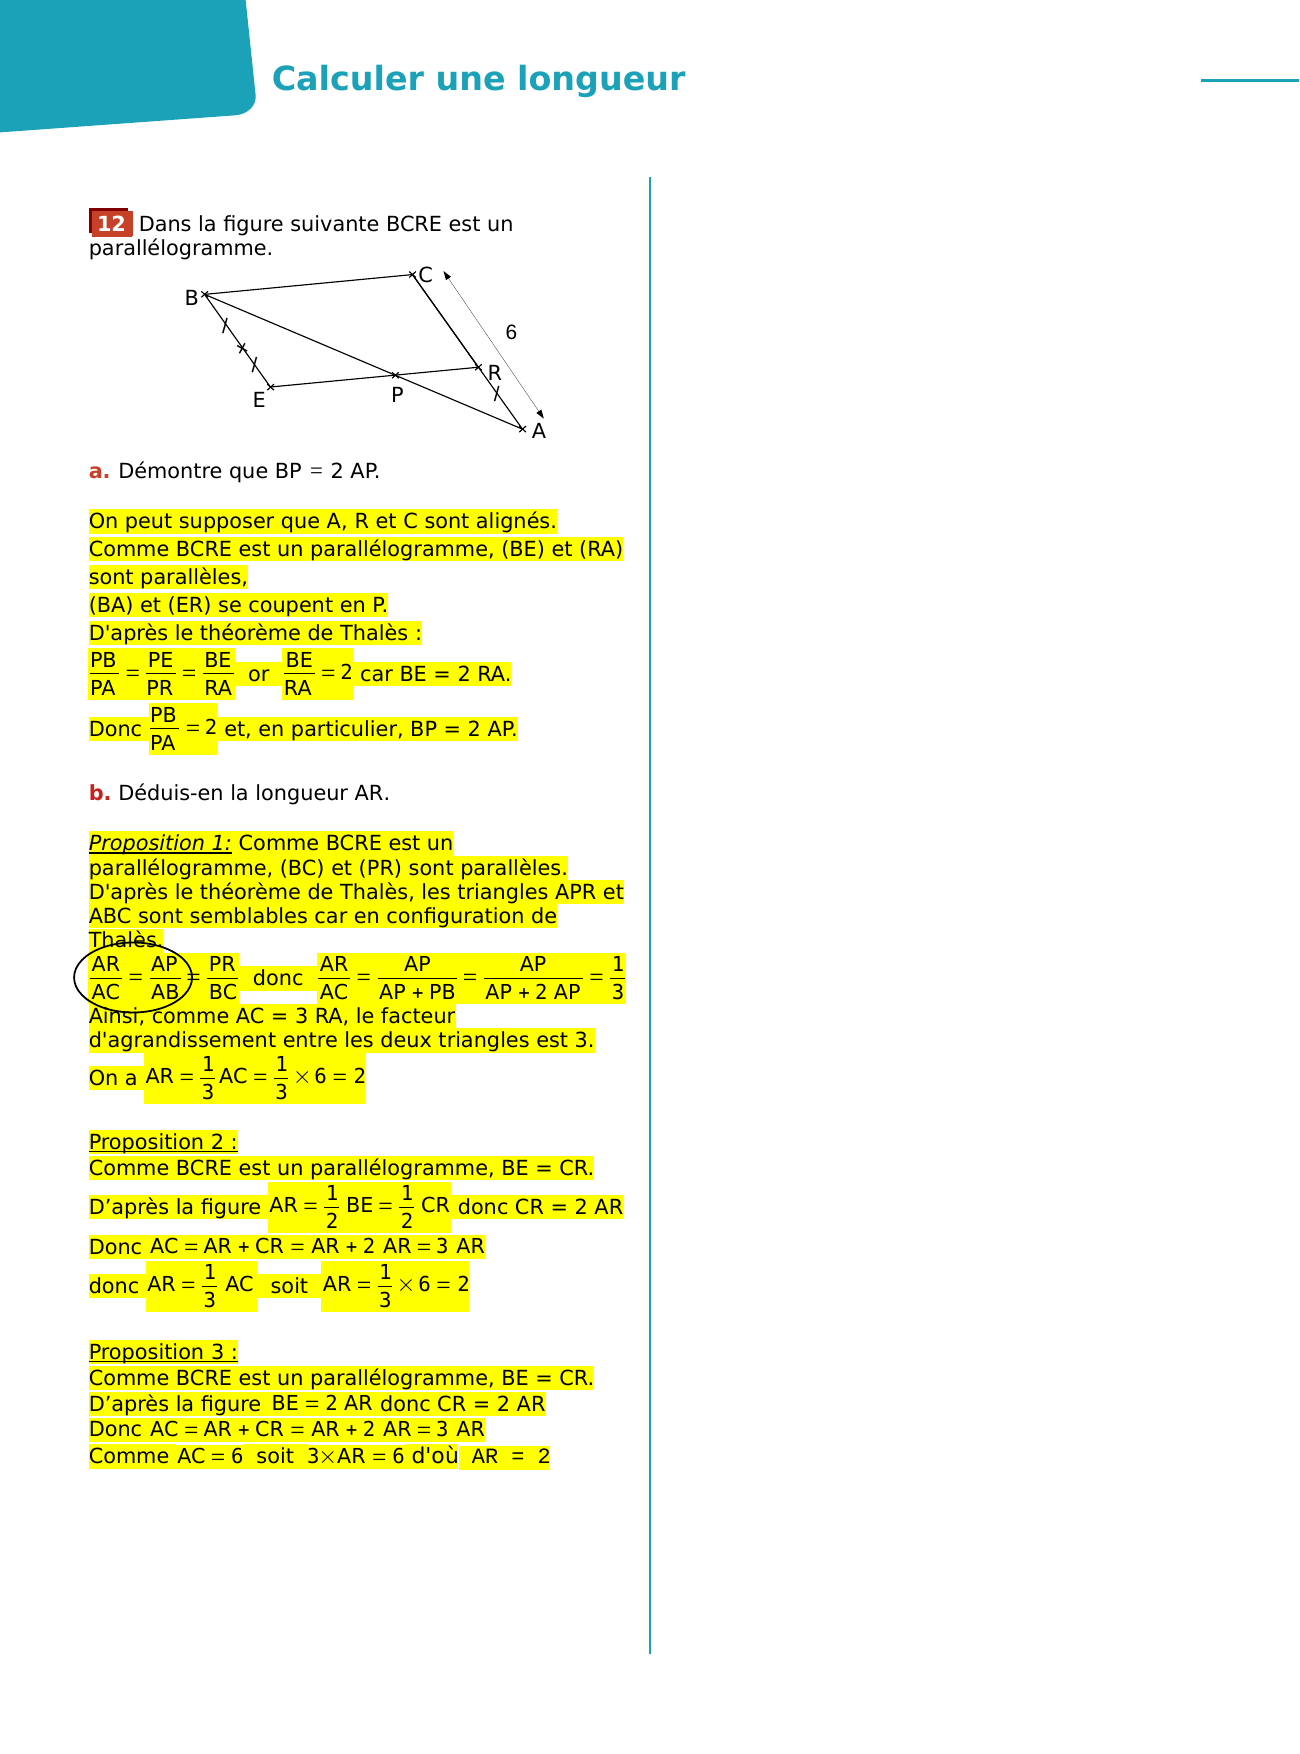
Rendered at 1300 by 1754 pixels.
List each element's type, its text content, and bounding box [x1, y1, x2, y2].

text Proposition 2 : [238, 1130, 629, 1154]
text Comme soit d'où AR = 2 [88, 1443, 629, 1470]
text Donc [88, 703, 149, 755]
text or car BE = 2 RA. [353, 648, 629, 700]
list Démontre que BP = 2 AP. [88, 457, 629, 483]
text donc soit [88, 1261, 146, 1312]
text or car BE = 2 RA. [235, 648, 282, 662]
subtitle Dans la figure suivante BCRE est un parallélogramme. [88, 208, 629, 260]
text Donc [485, 1235, 629, 1259]
text donc soit [257, 1261, 321, 1274]
text D’après la figure [88, 1182, 268, 1233]
text donc [239, 953, 317, 1004]
text Proposition 1: Comme BCRE est un parallélogramme, (BC) et (PR) sont parallèles. D'après le théorème de Thalès, les triangles APR et ABC sont semblables car en configuration de Thalès. [88, 831, 629, 953]
text [365, 1053, 629, 1104]
text On peut supposer que A, R et C sont alignés. [557, 509, 629, 534]
list b. Déduis-en la longueur AR. [88, 776, 629, 805]
text On a [88, 1053, 144, 1104]
text Donc [88, 1417, 629, 1442]
text et, en particulier, BP = 2 AP. [217, 703, 629, 755]
text Proposition 3 : [238, 1340, 629, 1364]
text Comme BCRE est un parallélogramme, (BE) et (RA) sont parallèles, (BA) et (ER) se coupent en P. D'après le théorème de Thalès : [88, 537, 629, 645]
text donc CR = 2 AR [451, 1182, 629, 1233]
text D’après la figure donc CR = 2 AR [546, 1392, 629, 1416]
text donc soit [469, 1261, 629, 1312]
text or car BE = 2 RA. [235, 686, 282, 700]
text Ainsi, comme AC = 3 RA, le facteur d'agrandissement entre les deux triangles est 3. [456, 1004, 629, 1053]
text donc soit [257, 1298, 321, 1312]
